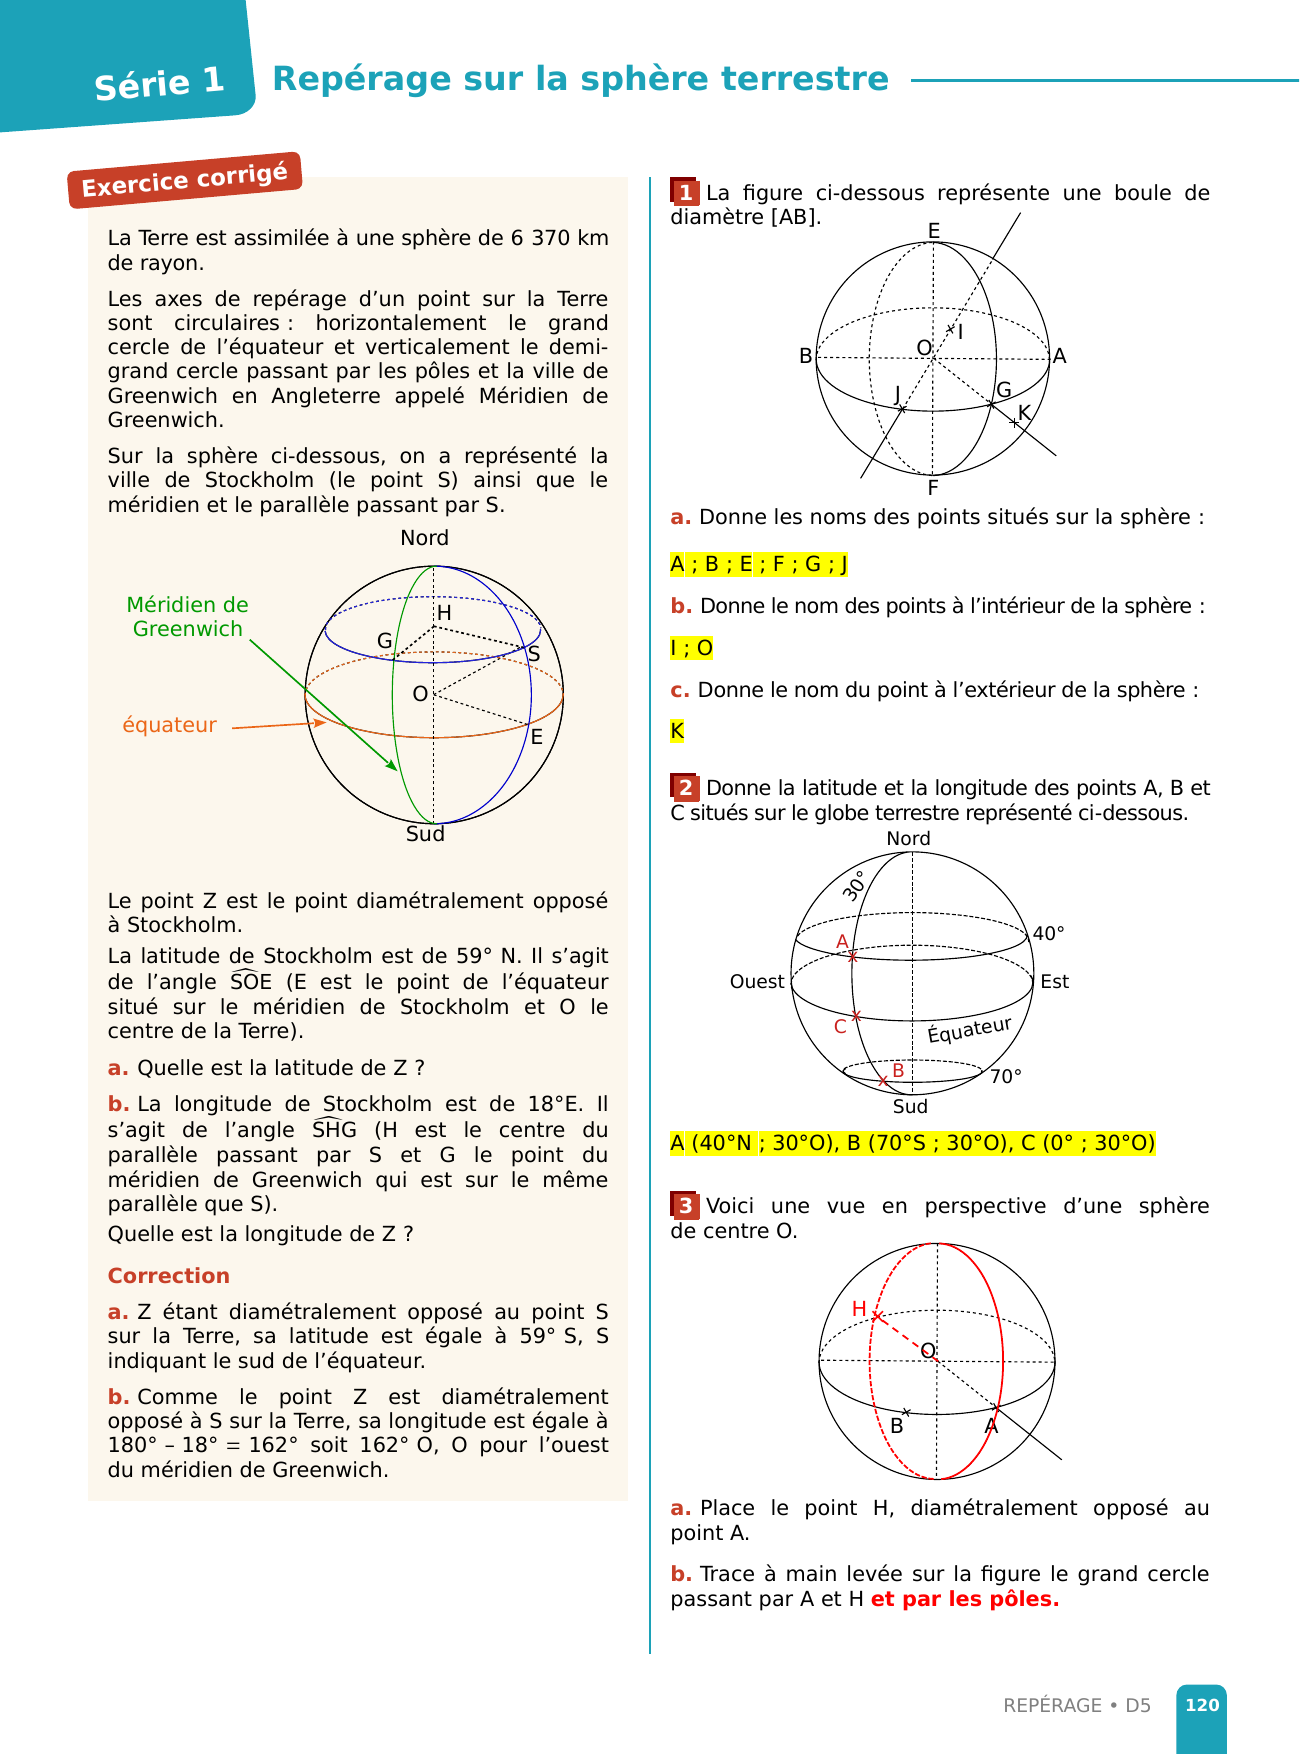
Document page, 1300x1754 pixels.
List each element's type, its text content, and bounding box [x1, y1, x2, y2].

list A ; B ; E ; F ; G ; J [670, 535, 1211, 577]
list Le point Z est le point diamétralement opposé à Stockholm. [107, 889, 609, 938]
text K [670, 702, 1211, 743]
text I ; O [670, 618, 1211, 660]
list Trace à main levée sur la figure le grand cercle passant par A et H et par les pôles. [670, 1562, 1211, 1611]
text Les axes de repérage d’un point sur la Terre sont circulaires : horizontalement le grand cercle de l’équateur et verticalement le demi-grand cercle passant par les pôles et la ville de Greenwich en Angleterre appelé Méridien de Greenwich. [107, 287, 609, 432]
text Sur la sphère ci-dessous, on a représenté la ville de Stockholm (le point S) ainsi que le méridien et le parallèle passant par S. [107, 444, 609, 517]
list Voici une vue en perspective d’une sphère de centre O. [670, 1191, 1211, 1243]
list Place le point H, diamétralement opposé au point A. [670, 1496, 1211, 1545]
text La Terre est assimilée à une sphère de 6 370 km de rayon. [107, 226, 609, 275]
list Quelle est la longitude de Z ? [107, 1222, 609, 1246]
list Correction [107, 1264, 609, 1288]
list La longitude de Stockholm est de 18°E. Il s’agit de l’angle (H est le centre du parallèle passant par S et G le point du méridien de Greenwich qui est sur le même parallèle que S). [107, 1092, 609, 1216]
text b. Donne le nom des points à l’intérieur de la sphère : [670, 594, 1211, 618]
text a. Donne les noms des points situés sur la sphère : [670, 505, 1211, 529]
list Comme le point Z est diamétralement opposé à S sur la Terre, sa longitude est égale à 180° – 18° = 162° soit 162° O, O pour l’ouest du méridien de Greenwich. [107, 1385, 609, 1482]
text c. Donne le nom du point à l’extérieur de la sphère : [670, 678, 1211, 702]
text A (40°N ; 30°O), B (70°S ; 30°O), C (0° ; 30°O) [670, 1114, 1211, 1156]
subtitle Donne la latitude et la longitude des points A, B et C situés sur le globe terrestre représenté ci‑dessous. [670, 773, 1211, 825]
subtitle La figure ci‑dessous représente une boule de diamètre [AB]. [670, 177, 1211, 229]
list La latitude de Stockholm est de 59° N. Il s’agit de l’angle (E est le point de l’équateur situé sur le méridien de Stockholm et O le centre de la Terre). [107, 944, 609, 1044]
list Z étant diamétralement opposé au point S sur la Terre, sa latitude est égale à 59° S, S indiquant le sud de l’équateur. [107, 1300, 609, 1373]
list Quelle est la latitude de Z ? [107, 1056, 609, 1080]
